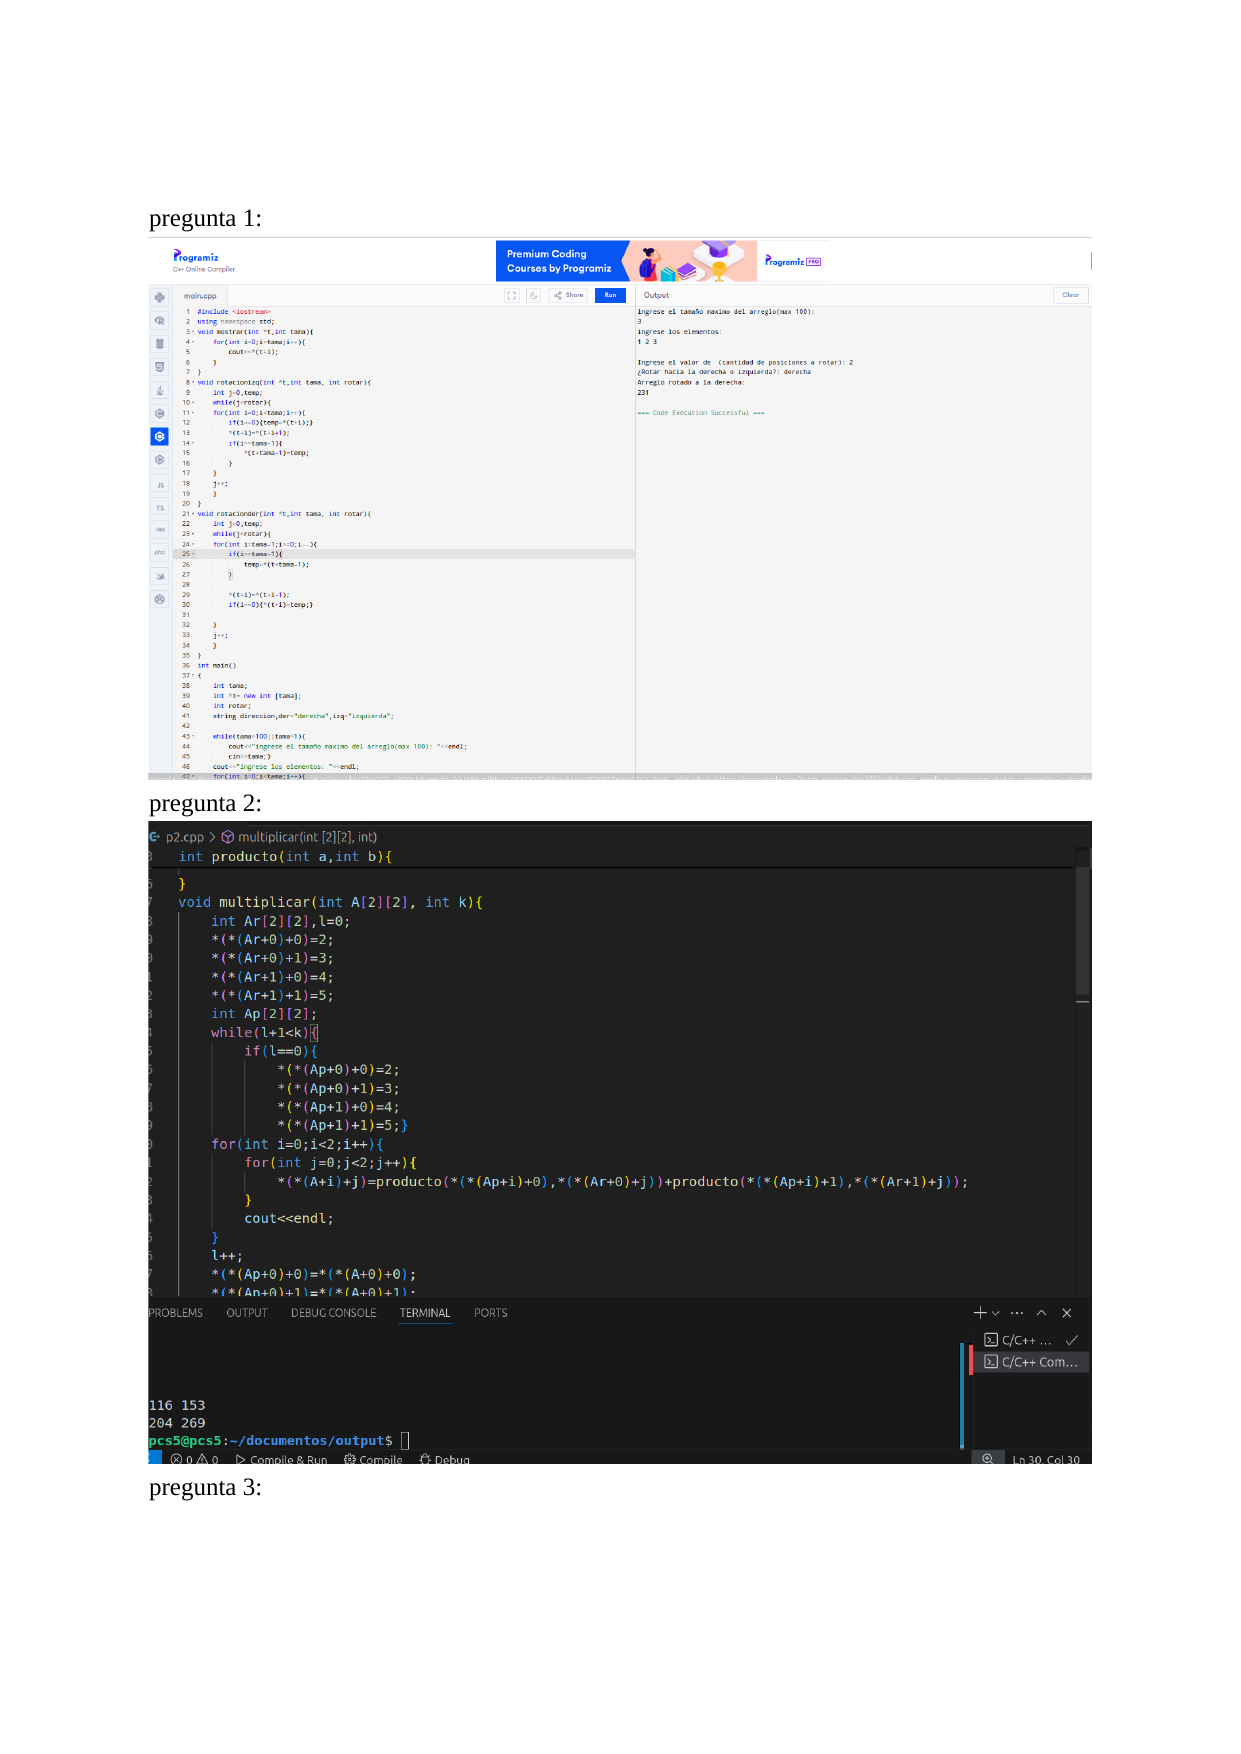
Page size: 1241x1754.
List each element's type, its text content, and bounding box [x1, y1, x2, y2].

picture [148, 821, 1092, 1464]
list pregunta 3: [149, 1464, 1092, 1501]
list pregunta 1: [149, 203, 1092, 232]
picture [148, 236, 1092, 780]
list pregunta 2: [149, 780, 1092, 817]
